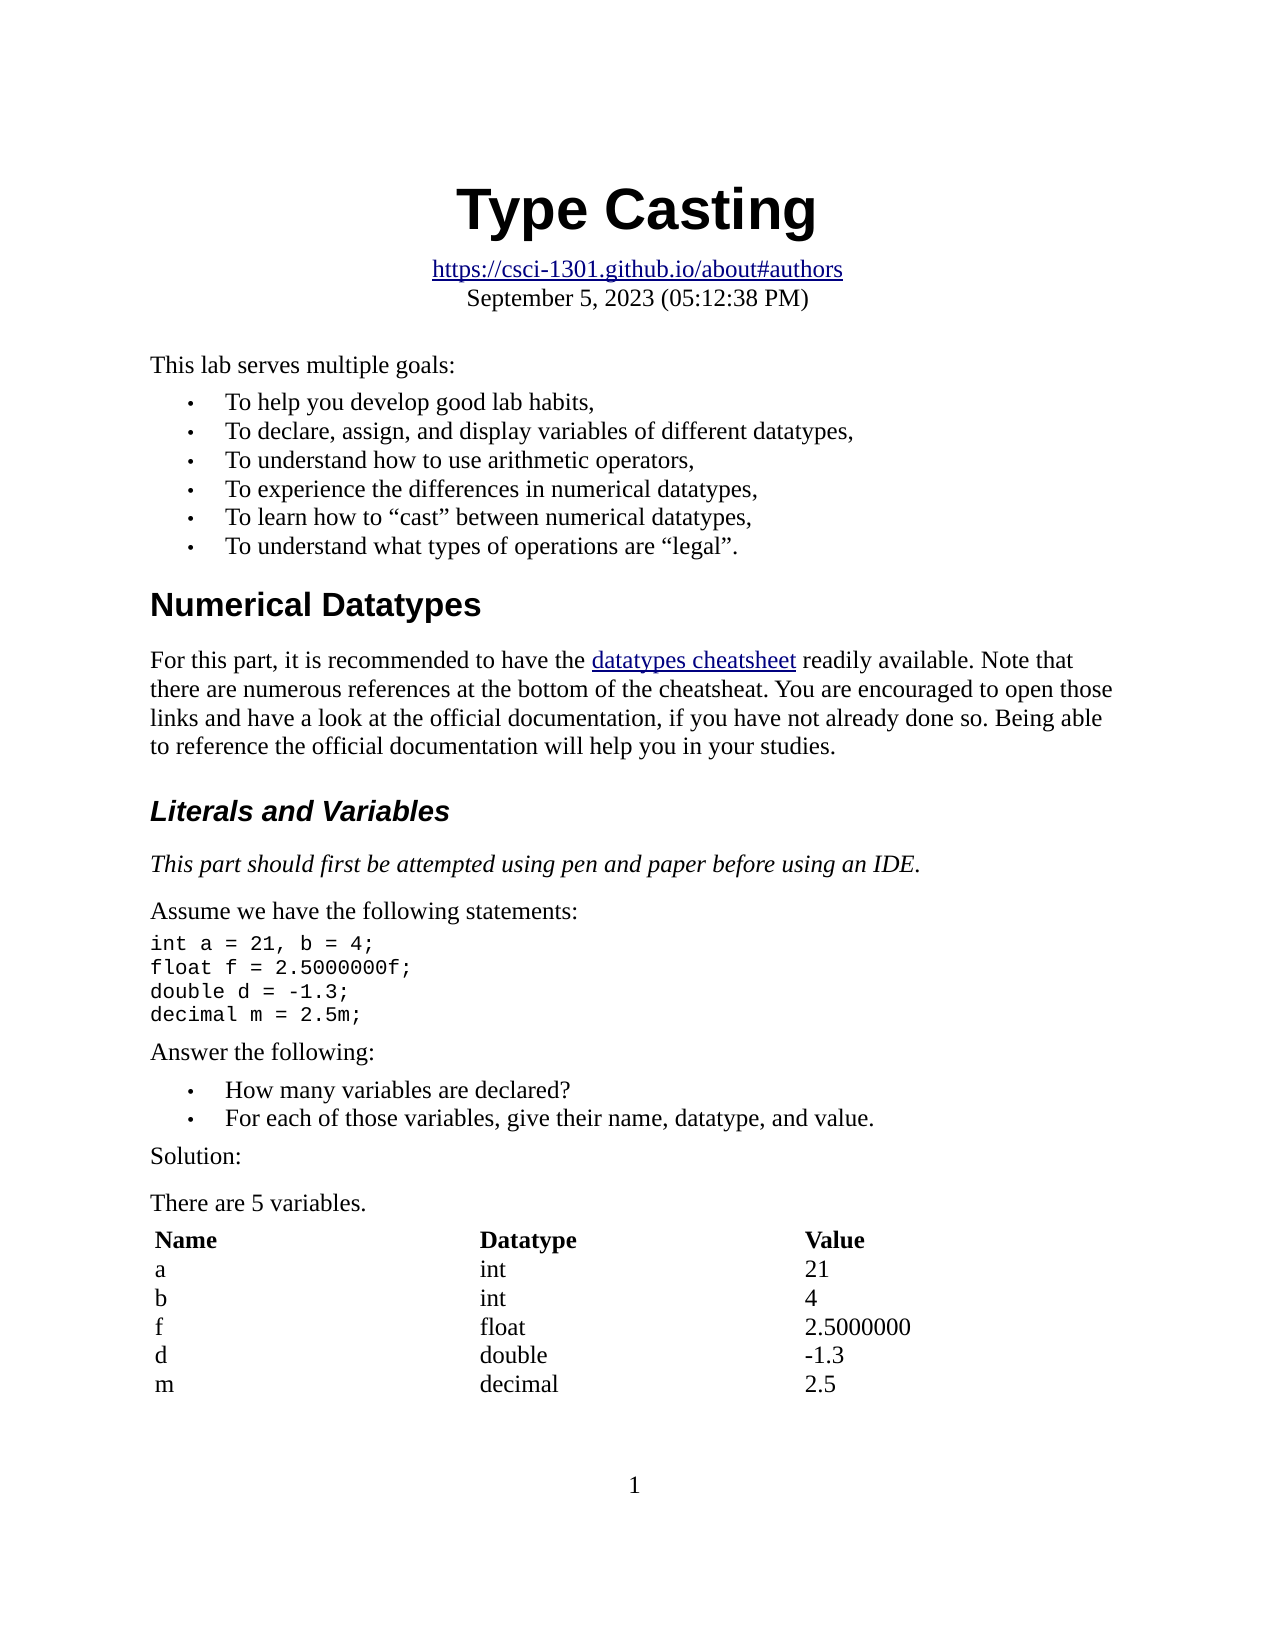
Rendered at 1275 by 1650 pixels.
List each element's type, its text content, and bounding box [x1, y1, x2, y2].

subtitle Literals and Variables [150, 794, 1125, 828]
list For each of those variables, give their name, datatype, and value. [187, 1103, 1125, 1132]
table_cell m [150, 1369, 475, 1398]
text decimal m = 2.5m; [150, 1004, 1125, 1028]
table_cell 21 [800, 1254, 1125, 1283]
text For this part, it is recommended to have the datatypes cheatsheet readily available. Note that there are numerous references at the bottom of the cheatsheat. You are encouraged to open those links and have a look at the official documentation, if you have not already done so. Being able to reference the official documentation will help you in your studies. [150, 645, 1125, 760]
list To experience the differences in numerical datatypes, [187, 474, 1125, 502]
table_cell float [475, 1312, 800, 1341]
table_cell 2.5000000 [800, 1312, 1125, 1341]
table_cell a [150, 1254, 475, 1283]
text This part should first be attempted using pen and paper before using an IDE. [150, 849, 1125, 878]
table_cell f [150, 1312, 475, 1341]
table_cell d [150, 1341, 475, 1369]
text Assume we have the following statements: [150, 896, 1125, 924]
text double d = -1.3; [150, 981, 1125, 1004]
text This lab serves multiple goals: [150, 350, 1125, 378]
list To learn how to “cast” between numerical datatypes, [187, 502, 1125, 531]
table_cell decimal [475, 1369, 800, 1398]
text Answer the following: [150, 1037, 1125, 1066]
table_header Value [800, 1226, 1125, 1254]
table_cell b [150, 1283, 475, 1312]
table_header Datatype [475, 1226, 800, 1254]
text There are 5 variables. [150, 1188, 1125, 1217]
text Solution: [150, 1141, 1125, 1170]
table_header Name [150, 1226, 475, 1254]
table_cell 4 [800, 1283, 1125, 1312]
table_cell 2.5 [800, 1369, 1125, 1398]
text https://csci-1301.github.io/about#authors [150, 254, 1125, 283]
table_cell double [475, 1341, 800, 1369]
list To declare, assign, and display variables of different datatypes, [187, 416, 1125, 445]
table_cell int [475, 1283, 800, 1312]
list To understand how to use arithmetic operators, [187, 445, 1125, 474]
list To help you develop good lab habits, [187, 387, 1125, 416]
text September 5, 2023 (05:12:38 PM) [150, 283, 1125, 312]
list To understand what types of operations are “legal”. [187, 531, 1125, 560]
list How many variables are declared? [187, 1075, 1125, 1103]
table_cell int [475, 1254, 800, 1283]
table_cell -1.3 [800, 1341, 1125, 1369]
title Type Casting [150, 175, 1125, 242]
text float f = 2.5000000f; [150, 957, 1125, 981]
text int a = 21, b = 4; [150, 933, 1125, 957]
subtitle Numerical Datatypes [150, 585, 1125, 624]
